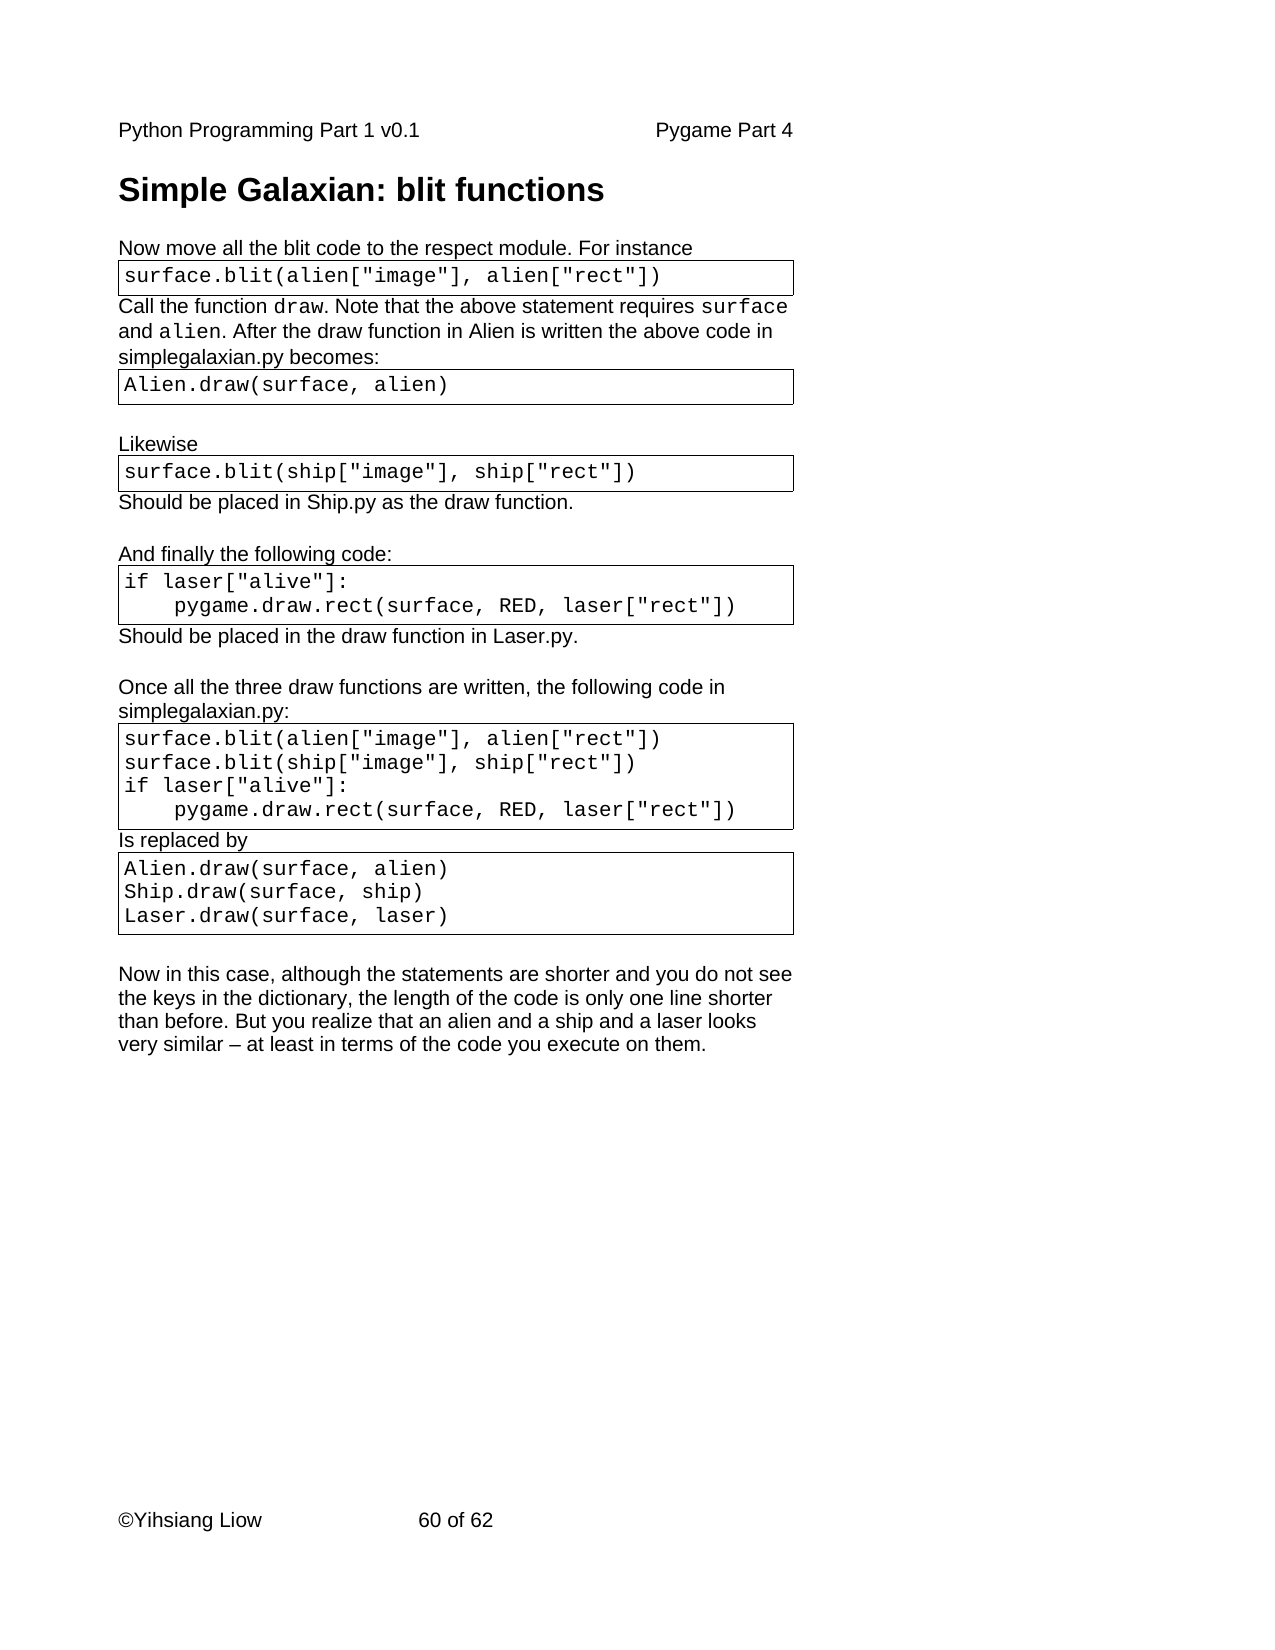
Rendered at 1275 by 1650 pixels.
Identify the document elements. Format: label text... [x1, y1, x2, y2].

table_header Alien.draw(surface, alien) Ship.draw(surface, ship) Laser.draw(surface, laser) [119, 853, 793, 934]
text Call the function draw. Note that the above statement requires surface and alien. After the draw function in Alien is written the above code in simplegalaxian.py becomes: [118, 296, 793, 368]
text Once all the three draw functions are written, the following code in simplegalaxian.py: [118, 676, 793, 722]
table_header Alien.draw(surface, alien) [119, 370, 793, 404]
table_header surface.blit(alien["image"], alien["rect"]) [119, 261, 793, 295]
text Likewise [118, 432, 793, 455]
text Should be placed in the draw function in Laser.py. [118, 625, 793, 648]
text Should be placed in Ship.py as the draw function. [118, 492, 793, 514]
table_header if laser["alive"]: pygame.draw.rect(surface, RED, laser["rect"]) [119, 566, 793, 624]
text And finally the following code: [118, 542, 793, 565]
table_header surface.blit(alien["image"], alien["rect"]) surface.blit(ship["image"], ship["rect"]) if laser["alive"]: pygame.draw.rect(surface, RED, laser["rect"]) [119, 724, 793, 828]
text Now in this case, although the statements are shorter and you do not see the keys in the dictionary, the length of the code is only one line shorter than before. But you realize that an alien and a ship and a laser looks very similar – at least in terms of the code you execute on them. [118, 963, 793, 1056]
text Is replaced by [118, 830, 793, 852]
text Simple Galaxian: blit functions [118, 171, 793, 208]
text Now move all the blit code to the respect module. For instance [118, 236, 793, 260]
table_header surface.blit(ship["image"], ship["rect"]) [119, 456, 793, 491]
